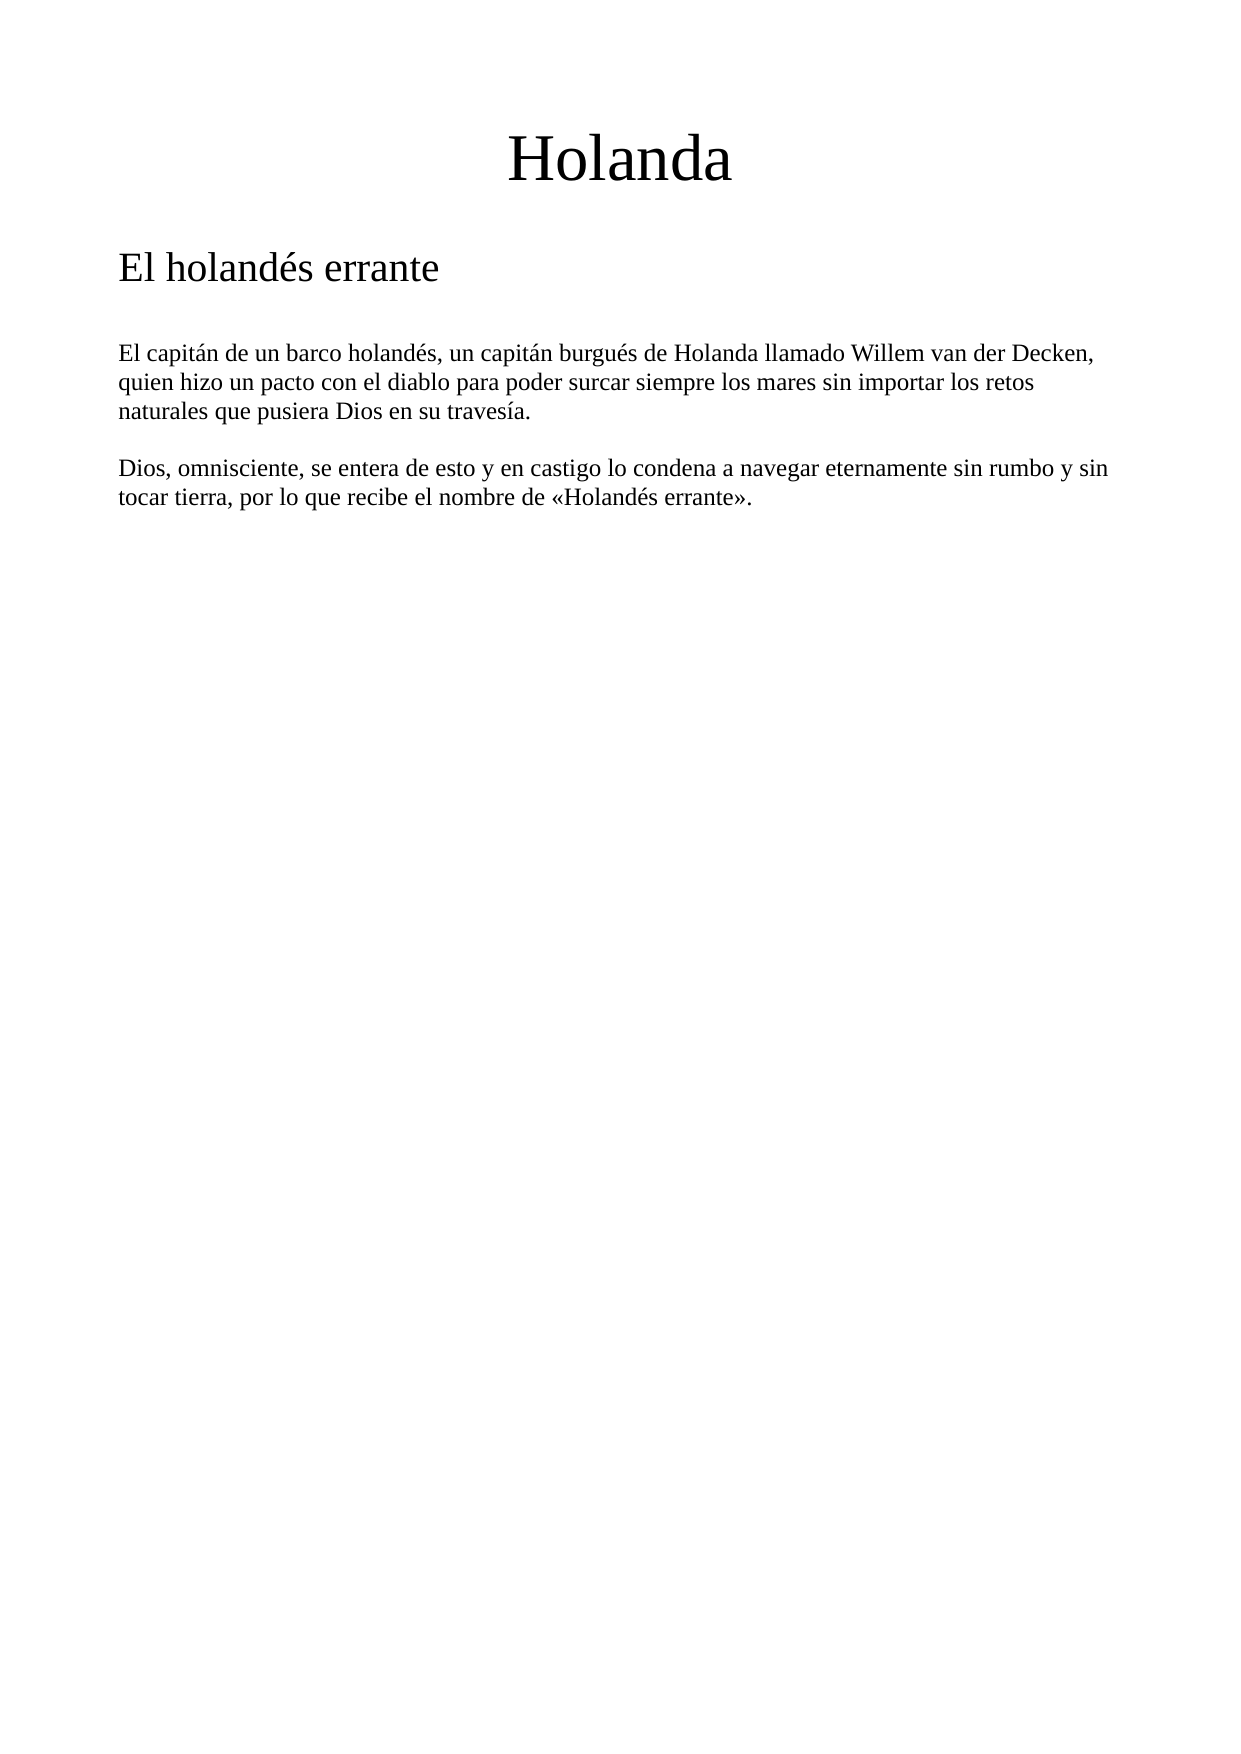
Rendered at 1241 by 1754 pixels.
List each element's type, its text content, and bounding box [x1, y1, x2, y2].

text El capitán de un barco holandés, un capitán burgués de Holanda llamado Willem van der Decken, quien hizo un pacto con el diablo para poder surcar siempre los mares sin importar los retos naturales que pusiera Dios en su travesía. [118, 338, 1122, 425]
text Holanda [118, 118, 1122, 195]
text El holandés errante [118, 243, 1122, 291]
text Dios, omnisciente, se entera de esto y en castigo lo condena a navegar eternamente sin rumbo y sin tocar tierra, por lo que recibe el nombre de «Holandés errante». [118, 453, 1122, 511]
